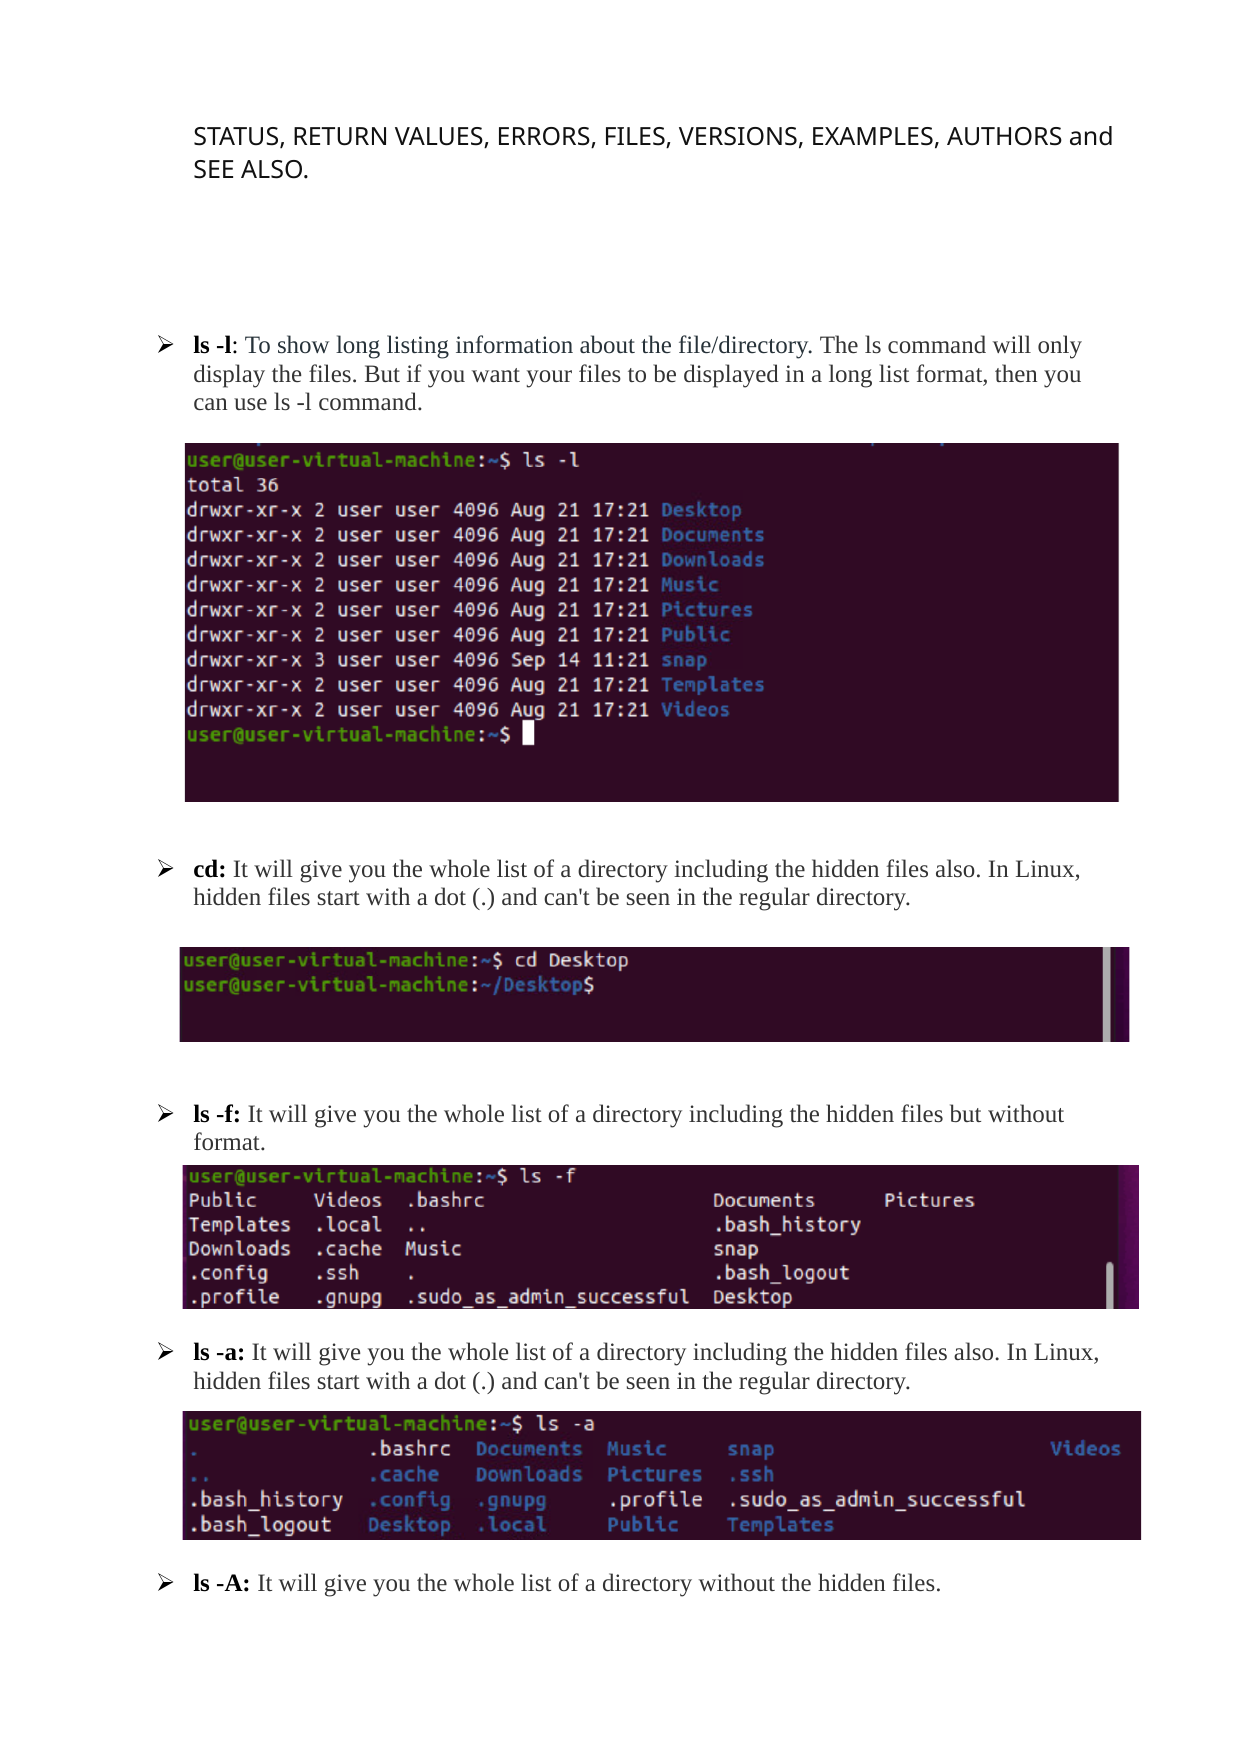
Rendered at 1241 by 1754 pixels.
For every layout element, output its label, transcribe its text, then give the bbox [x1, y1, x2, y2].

list ls -a: It will give you the whole list of a directory including the hidden files also. In Linux, hidden files start with a dot (.) and can't be seen in the regular directory. [156, 1337, 1122, 1395]
list ls -f: It will give you the whole list of a directory including the hidden files but without format. [156, 1099, 1122, 1156]
picture [182, 1165, 1139, 1309]
list ls -l: To show long listing information about the file/directory. The ls command will only display the files. But if you want your files to be displayed in a long list format, then you can use ls -l command. [156, 330, 1122, 416]
picture [179, 947, 1130, 1042]
list cd: It will give you the whole list of a directory including the hidden files also. In Linux, hidden files start with a dot (.) and can't be seen in the regular directory. [156, 854, 1122, 911]
picture [182, 1411, 1142, 1540]
list STATUS, RETURN VALUES, ERRORS, FILES, VERSIONS, EXAMPLES, AUTHORS and SEE ALSO. [156, 118, 1122, 186]
list ls -A: It will give you the whole list of a directory without the hidden files. [156, 1568, 1122, 1597]
picture [184, 443, 1120, 802]
